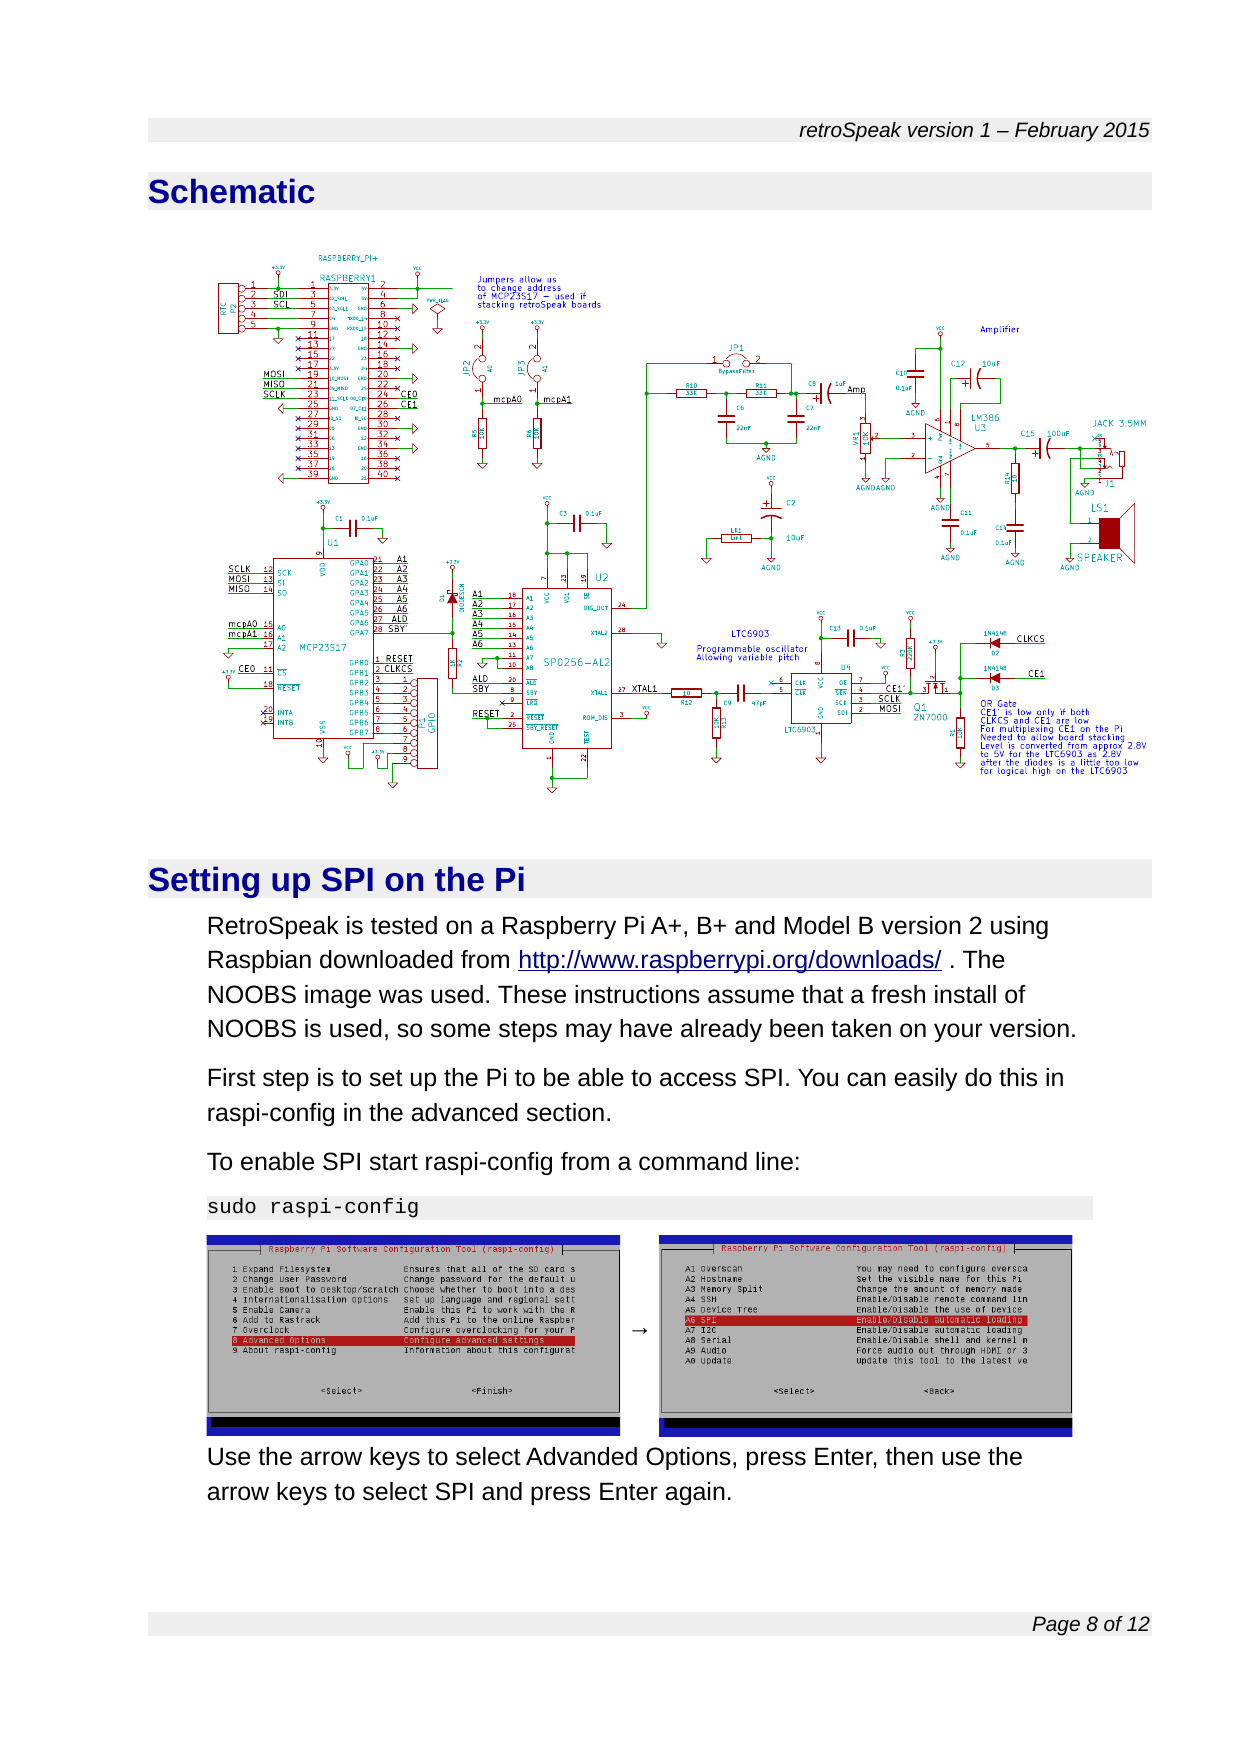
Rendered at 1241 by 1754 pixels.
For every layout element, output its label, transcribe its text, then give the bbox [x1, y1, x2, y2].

text First step is to set up the Pi to be able to access SPI. You can easily do this in raspi-config in the advanced section. [207, 1063, 1093, 1127]
text RetroSpeak is tested on a Raspberry Pi A+, B+ and Model B version 2 using Raspbian downloaded from http://www.raspberrypi.org/downloads/ . The NOOBS image was used. These instructions assume that a fresh install of NOOBS is used, so some steps may have already been taken on your version. [207, 911, 1093, 1043]
picture [659, 1235, 1073, 1437]
subtitle Setting up SPI on the Pi [148, 859, 1152, 898]
text → Use the arrow keys to select Advanded Options, press Enter, then use the arrow keys to select SPI and press Enter again. [207, 1235, 1093, 1505]
picture [206, 1235, 621, 1436]
text sudo raspi-config [207, 1196, 1093, 1220]
subtitle Schematic [148, 172, 1152, 210]
text To enable SPI start raspi-config from a command line: [207, 1147, 1093, 1176]
